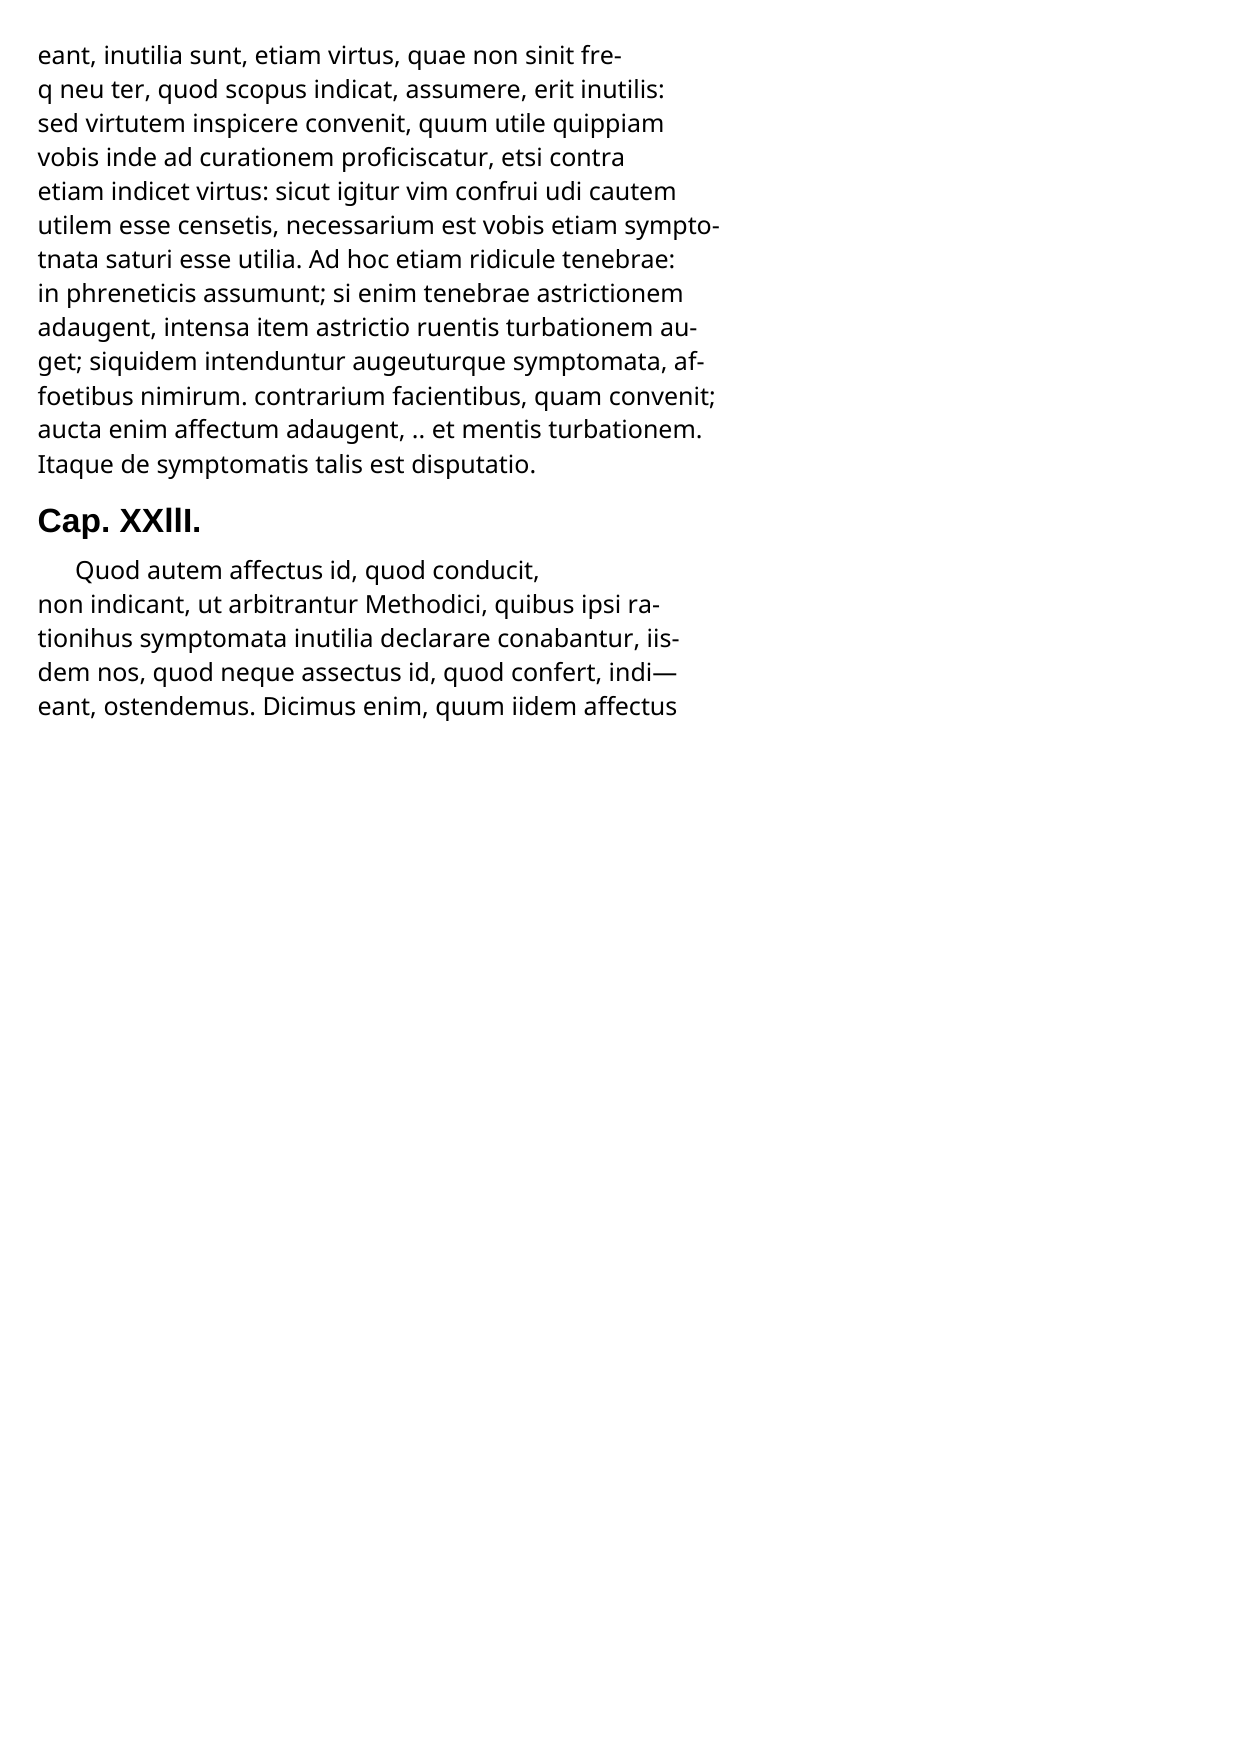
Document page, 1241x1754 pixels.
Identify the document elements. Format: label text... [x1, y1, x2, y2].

subtitle Cap. XXllI. [37, 501, 1203, 540]
text Quod autem affectus id, quod conducit, non indicant, ut arbitrantur Methodici, quibus ipsi ra- tionihus symptomata inutilia declarare conabantur, iis- dem nos, quod neque assectus id, quod confert, indi— eant, ostendemus. Dicimus enim, quum iidem affectus [37, 552, 1203, 723]
text eant, inutilia sunt, etiam virtus, quae non sinit fre- q neu ter, quod scopus indicat, assumere, erit inutilis: sed virtutem inspicere convenit, quum utile quippiam vobis inde ad curationem proficiscatur, etsi contra etiam indicet virtus: sicut igitur vim confrui udi cautem utilem esse censetis, necessarium est vobis etiam sympto- tnata saturi esse utilia. Ad hoc etiam ridicule tenebrae: in phreneticis assumunt; si enim tenebrae astrictionem adaugent, intensa item astrictio ruentis turbationem au- get; siquidem intenduntur augeuturque symptomata, af- foetibus nimirum. contrarium facientibus, quam convenit; aucta enim affectum adaugent, .. et mentis turbationem. Itaque de symptomatis talis est disputatio. [37, 37, 1203, 480]
